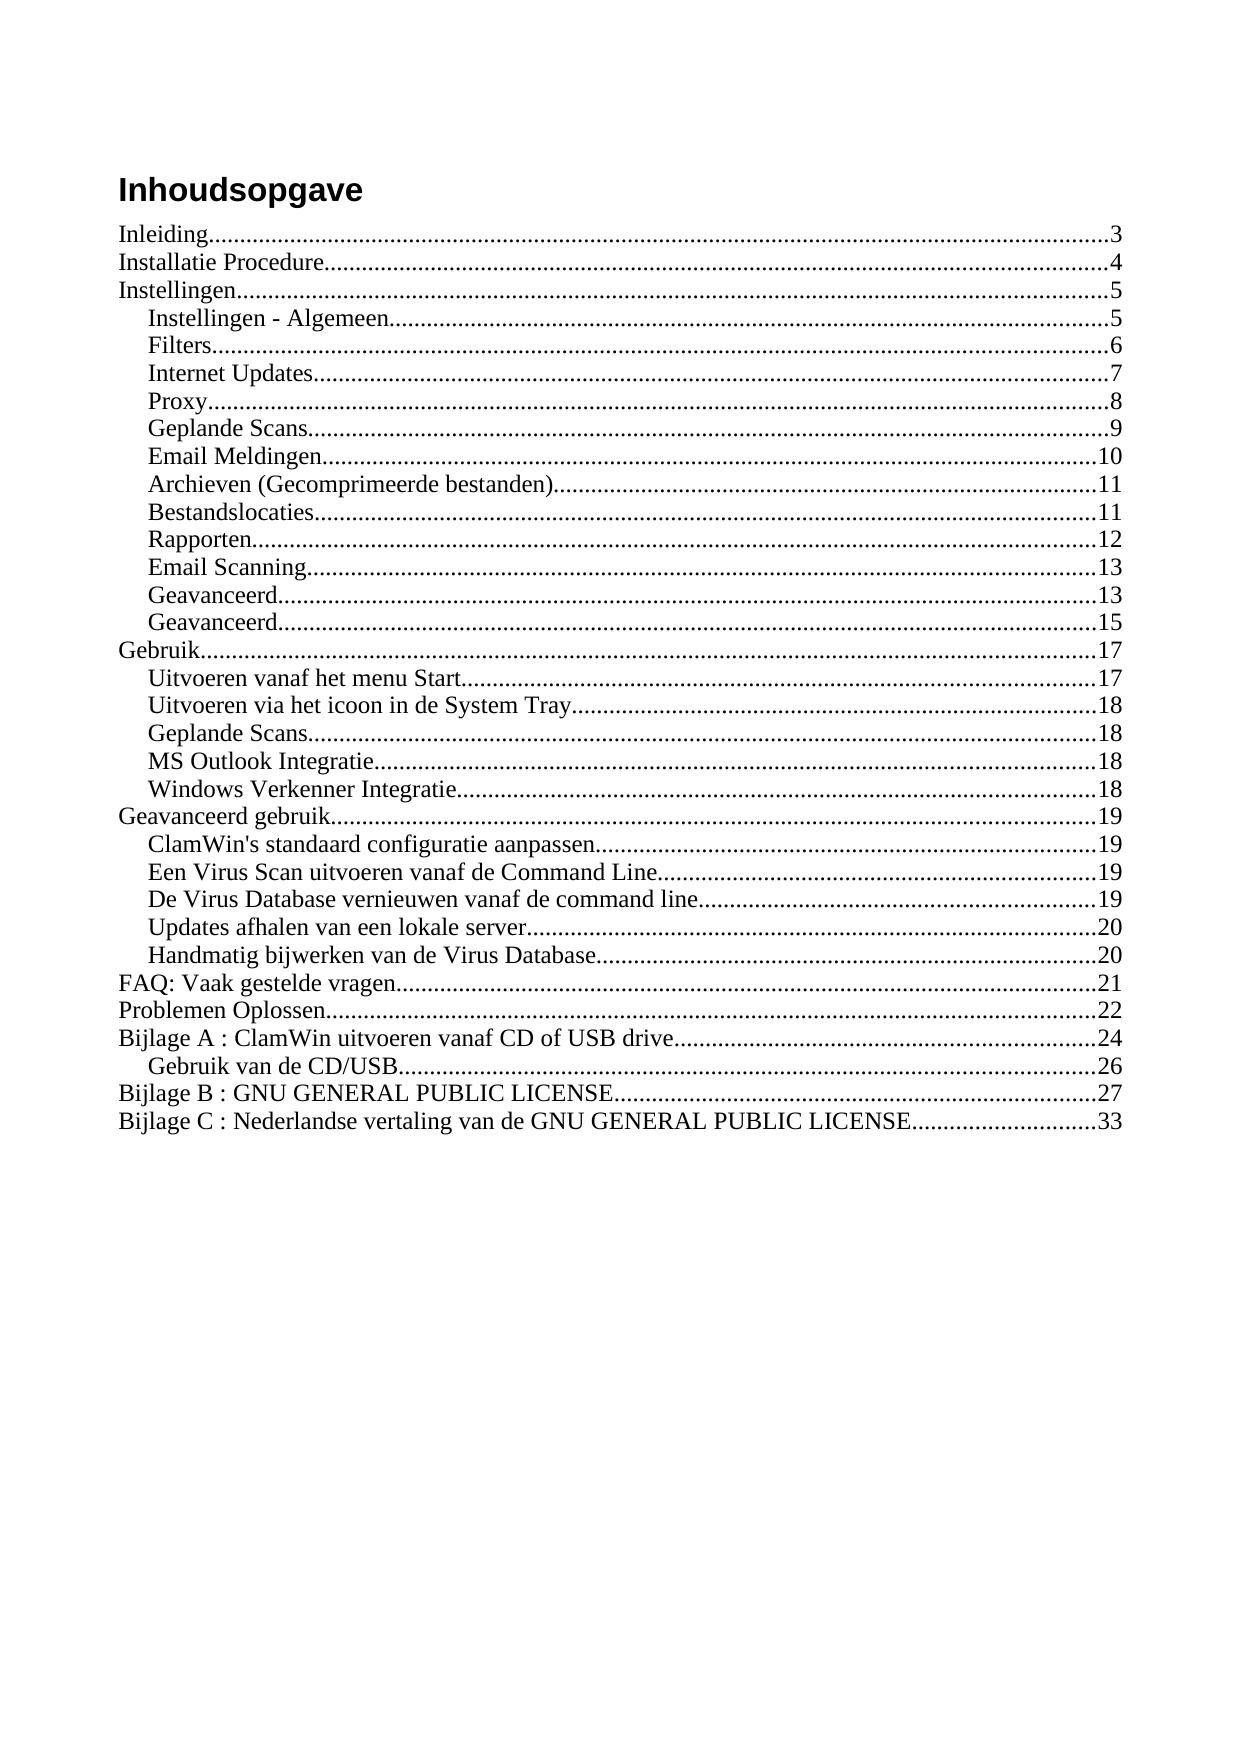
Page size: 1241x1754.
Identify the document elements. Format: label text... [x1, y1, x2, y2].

text ClamWin's standaard configuratie aanpassen 19 [148, 830, 1122, 858]
text Inleiding 3 [118, 221, 1122, 248]
text Updates afhalen van een lokale server 20 [148, 913, 1122, 941]
text Bestandslocaties 11 [148, 498, 1122, 525]
text Bijlage A : ClamWin uitvoeren vanaf CD of USB drive 24 [118, 1024, 1122, 1052]
text Proxy 8 [148, 387, 1122, 414]
text Bijlage B : GNU GENERAL PUBLIC LICENSE 27 [118, 1079, 1122, 1107]
text Email Meldingen 10 [148, 442, 1122, 470]
text Installatie Procedure 4 [118, 248, 1122, 276]
text Uitvoeren via het icoon in de System Tray 18 [148, 692, 1122, 719]
text Filters 6 [148, 331, 1122, 359]
text Een Virus Scan uitvoeren vanaf de Command Line 19 [148, 858, 1122, 886]
text Problemen Oplossen 22 [118, 996, 1122, 1024]
text Windows Verkenner Integratie 18 [148, 775, 1122, 802]
text Geavanceerd 13 [148, 581, 1122, 608]
text Internet Updates 7 [148, 359, 1122, 387]
text Email Scanning 13 [148, 553, 1122, 581]
text Uitvoeren vanaf het menu Start 17 [148, 664, 1122, 692]
text Gebruik 17 [118, 636, 1122, 664]
text Handmatig bijwerken van de Virus Database 20 [148, 941, 1122, 969]
text Geavanceerd 15 [148, 608, 1122, 636]
text Archieven (Gecomprimeerde bestanden) 11 [148, 470, 1122, 498]
text Instellingen 5 [118, 276, 1122, 304]
text FAQ: Vaak gestelde vragen 21 [118, 969, 1122, 996]
text Gebruik van de CD/USB 26 [148, 1052, 1122, 1079]
text De Virus Database vernieuwen vanaf de command line 19 [148, 886, 1122, 913]
text MS Outlook Integratie 18 [148, 747, 1122, 775]
text Geplande Scans 18 [148, 719, 1122, 747]
text Rapporten 12 [148, 525, 1122, 553]
text Geavanceerd gebruik 19 [118, 802, 1122, 830]
text Geplande Scans 9 [148, 414, 1122, 442]
text Bijlage C : Nederlandse vertaling van de GNU GENERAL PUBLIC LICENSE 33 [118, 1107, 1122, 1135]
subtitle Inhoudsopgave [118, 171, 1122, 208]
text Instellingen - Algemeen 5 [148, 304, 1122, 331]
